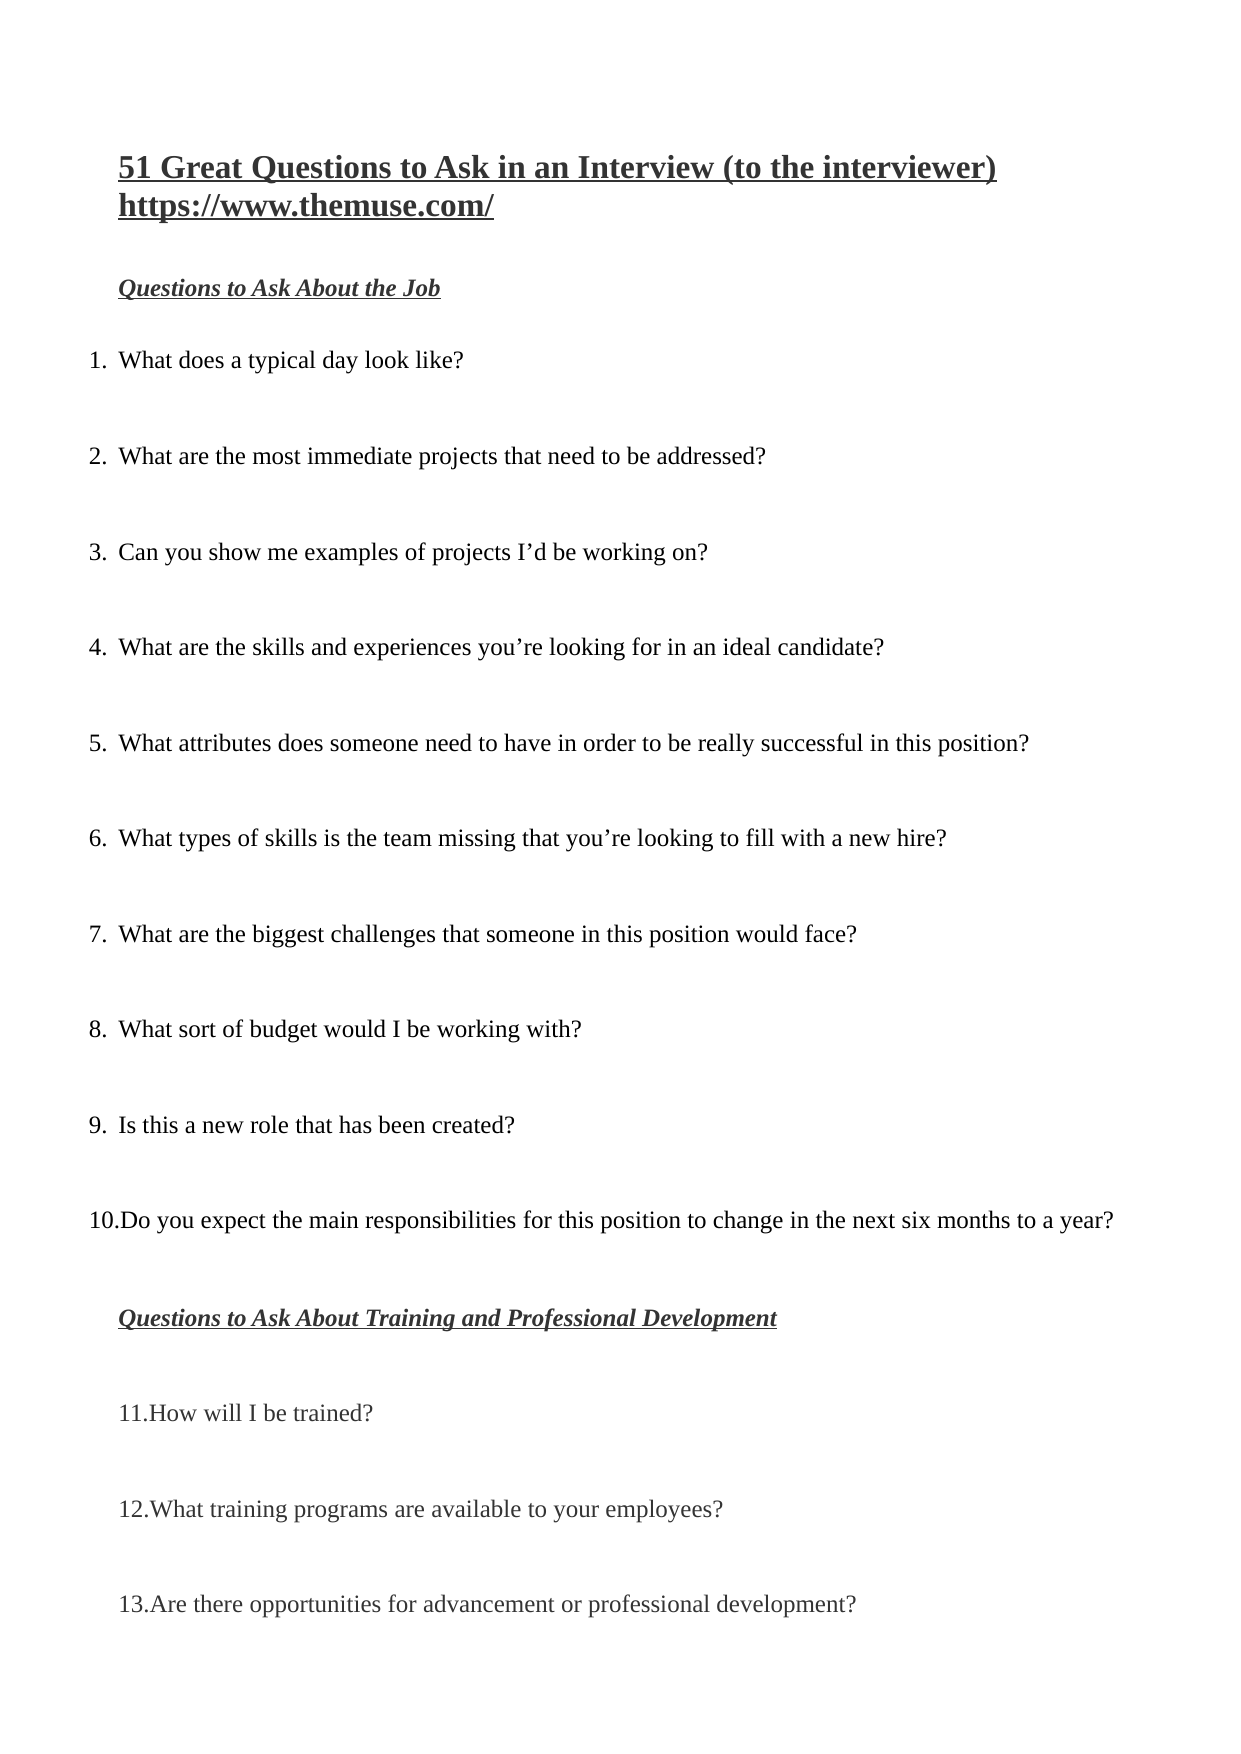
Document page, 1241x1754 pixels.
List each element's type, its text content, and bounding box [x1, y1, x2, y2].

list What are the most immediate projects that need to be addressed? [118, 441, 1122, 470]
list What sort of budget would I be working with? [118, 1014, 1122, 1043]
list Is this a new role that has been created? [118, 1110, 1122, 1138]
subtitle Questions to Ask About the Job [118, 273, 1122, 302]
text 51 Great Questions to Ask in an Interview (to the interviewer) [118, 118, 1122, 185]
list Are there opportunities for advancement or professional development? [118, 1589, 1122, 1618]
list What training programs are available to your employees? [118, 1494, 1122, 1522]
list Can you show me examples of projects I’d be working on? [118, 537, 1122, 565]
text Questions to Ask About Training and Professional Development [118, 1269, 1122, 1331]
list What attributes does someone need to have in order to be really successful in this position? [118, 728, 1122, 756]
list Do you expect the main responsibilities for this position to change in the next six months to a year? [118, 1205, 1122, 1234]
list What are the biggest challenges that someone in this position would face? [118, 919, 1122, 947]
list What does a typical day look like? [118, 346, 1122, 374]
list What types of skills is the team missing that you’re looking to fill with a new hire? [118, 823, 1122, 852]
list How will I be trained? [118, 1398, 1122, 1427]
text https://www.themuse.com/ [118, 185, 1122, 223]
list What are the skills and experiences you’re looking for in an ideal candidate? [118, 632, 1122, 661]
